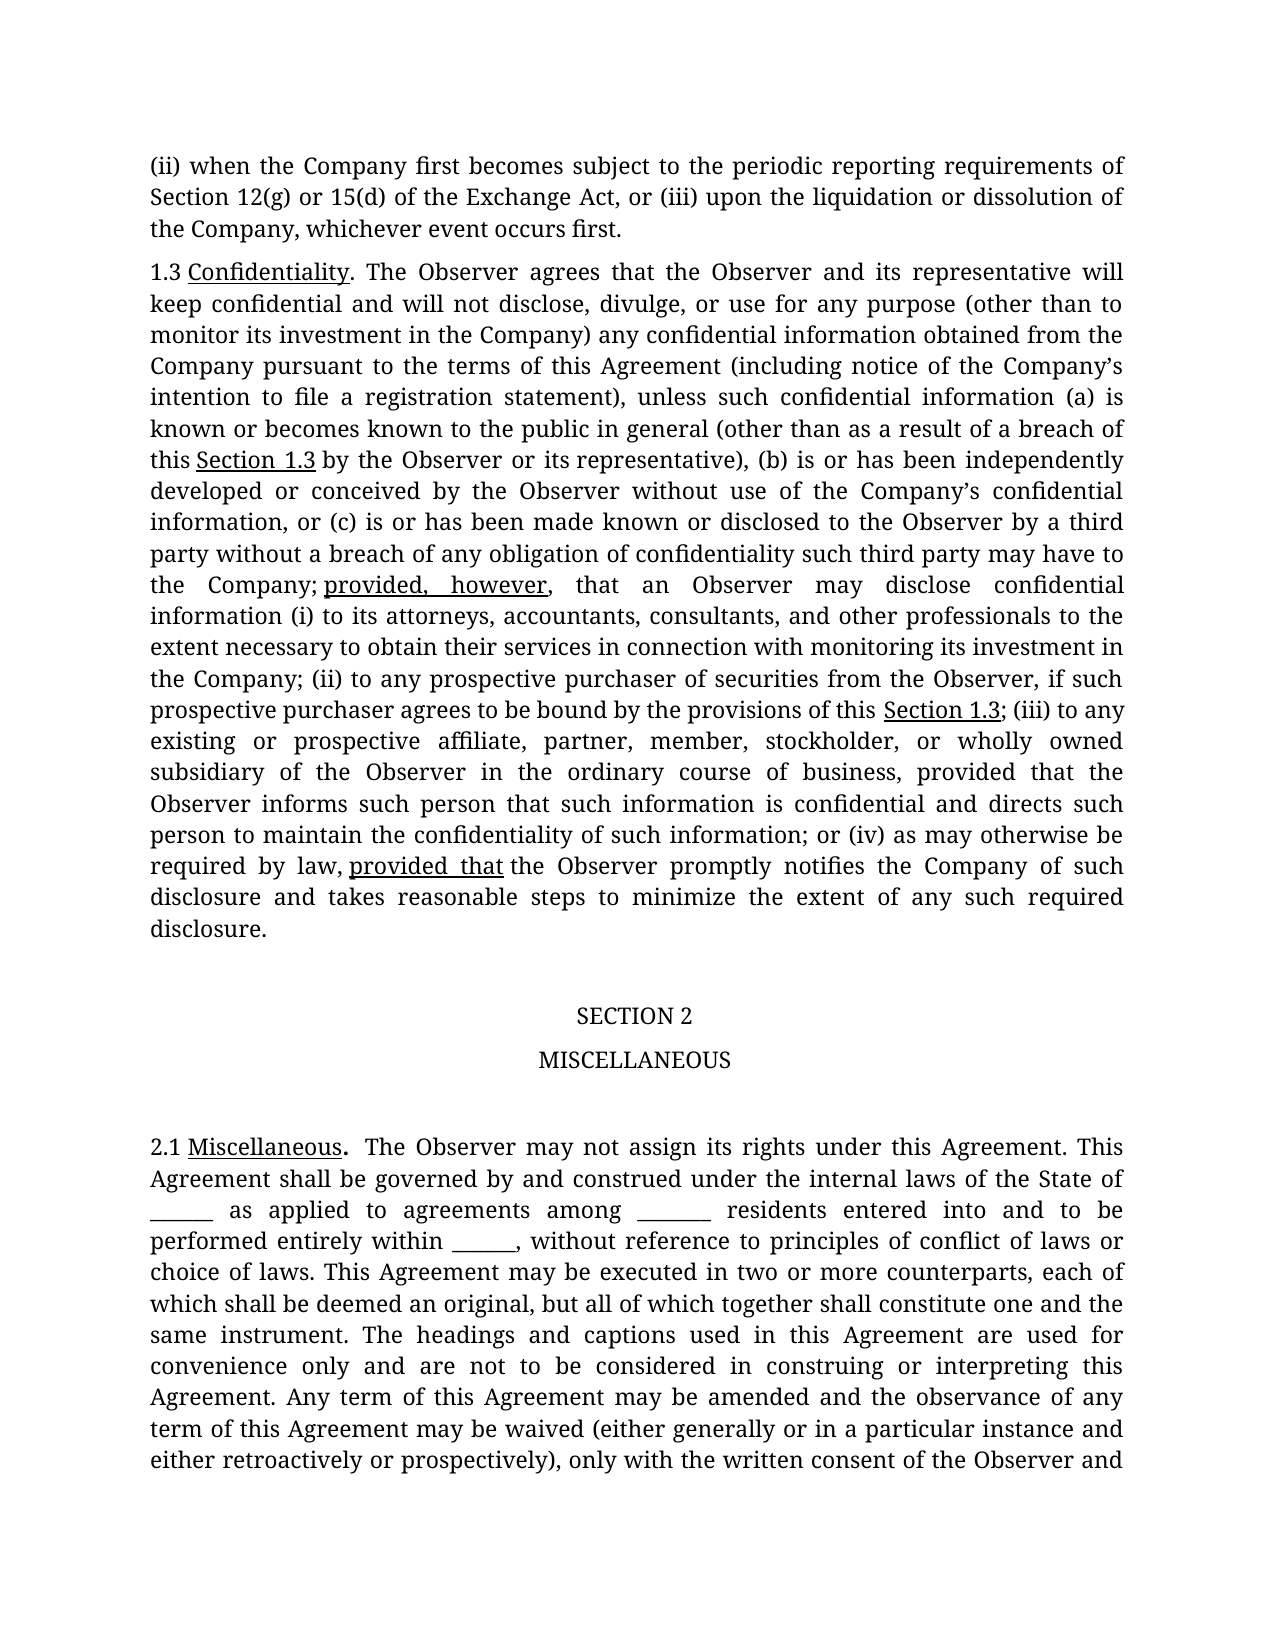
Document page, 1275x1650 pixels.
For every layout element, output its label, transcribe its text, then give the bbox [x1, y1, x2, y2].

text MISCELLANEOUS [150, 1044, 1125, 1075]
text 2.1 Miscellaneous. The Observer may not assign its rights under this Agreement. This Agreement shall be governed by and construed under the internal laws of the State of ______ as applied to agreements among _______ residents entered into and to be performed entirely within ______, without reference to principles of conflict of laws or choice of laws. This Agreement may be executed in two or more counterparts, each of which shall be deemed an original, but all of which together shall constitute one and the same instrument. The headings and captions used in this Agreement are used for convenience only and are not to be considered in construing or interpreting this Agreement. Any term of this Agreement may be amended and the observance of any term of this Agreement may be waived (either generally or in a particular instance and either retroactively or prospectively), only with the written consent of the Observer and [150, 1131, 1125, 1475]
text 1.3 Confidentiality. The Observer agrees that the Observer and its representative will keep confidential and will not disclose, divulge, or use for any purpose (other than to monitor its investment in the Company) any confidential information obtained from the Company pursuant to the terms of this Agreement (including notice of the Company’s intention to file a registration statement), unless such confidential information (a) is known or becomes known to the public in general (other than as a result of a breach of this Section 1.3 by the Observer or its representative), (b) is or has been independently developed or conceived by the Observer without use of the Company’s confidential information, or (c) is or has been made known or disclosed to the Observer by a third party without a breach of any obligation of confidentiality such third party may have to the Company; provided, however, that an Observer may disclose confidential information (i) to its attorneys, accountants, consultants, and other professionals to the extent necessary to obtain their services in connection with monitoring its investment in the Company; (ii) to any prospective purchaser of securities from the Observer, if such prospective purchaser agrees to be bound by the provisions of this Section 1.3; (iii) to any existing or prospective affiliate, partner, member, stockholder, or wholly owned subsidiary of the Observer in the ordinary course of business, provided that the Observer informs such person that such information is confidential and directs such person to maintain the confidentiality of such information; or (iv) as may otherwise be required by law, provided that the Observer promptly notifies the Company of such disclosure and takes reasonable steps to minimize the extent of any such required disclosure. [150, 256, 1125, 944]
text SECTION 2 [150, 1000, 1125, 1031]
text (ii) when the Company first becomes subject to the periodic reporting requirements of Section 12(g) or 15(d) of the Exchange Act, or (iii) upon the liquidation or dissolution of the Company, whichever event occurs first. [150, 150, 1125, 244]
